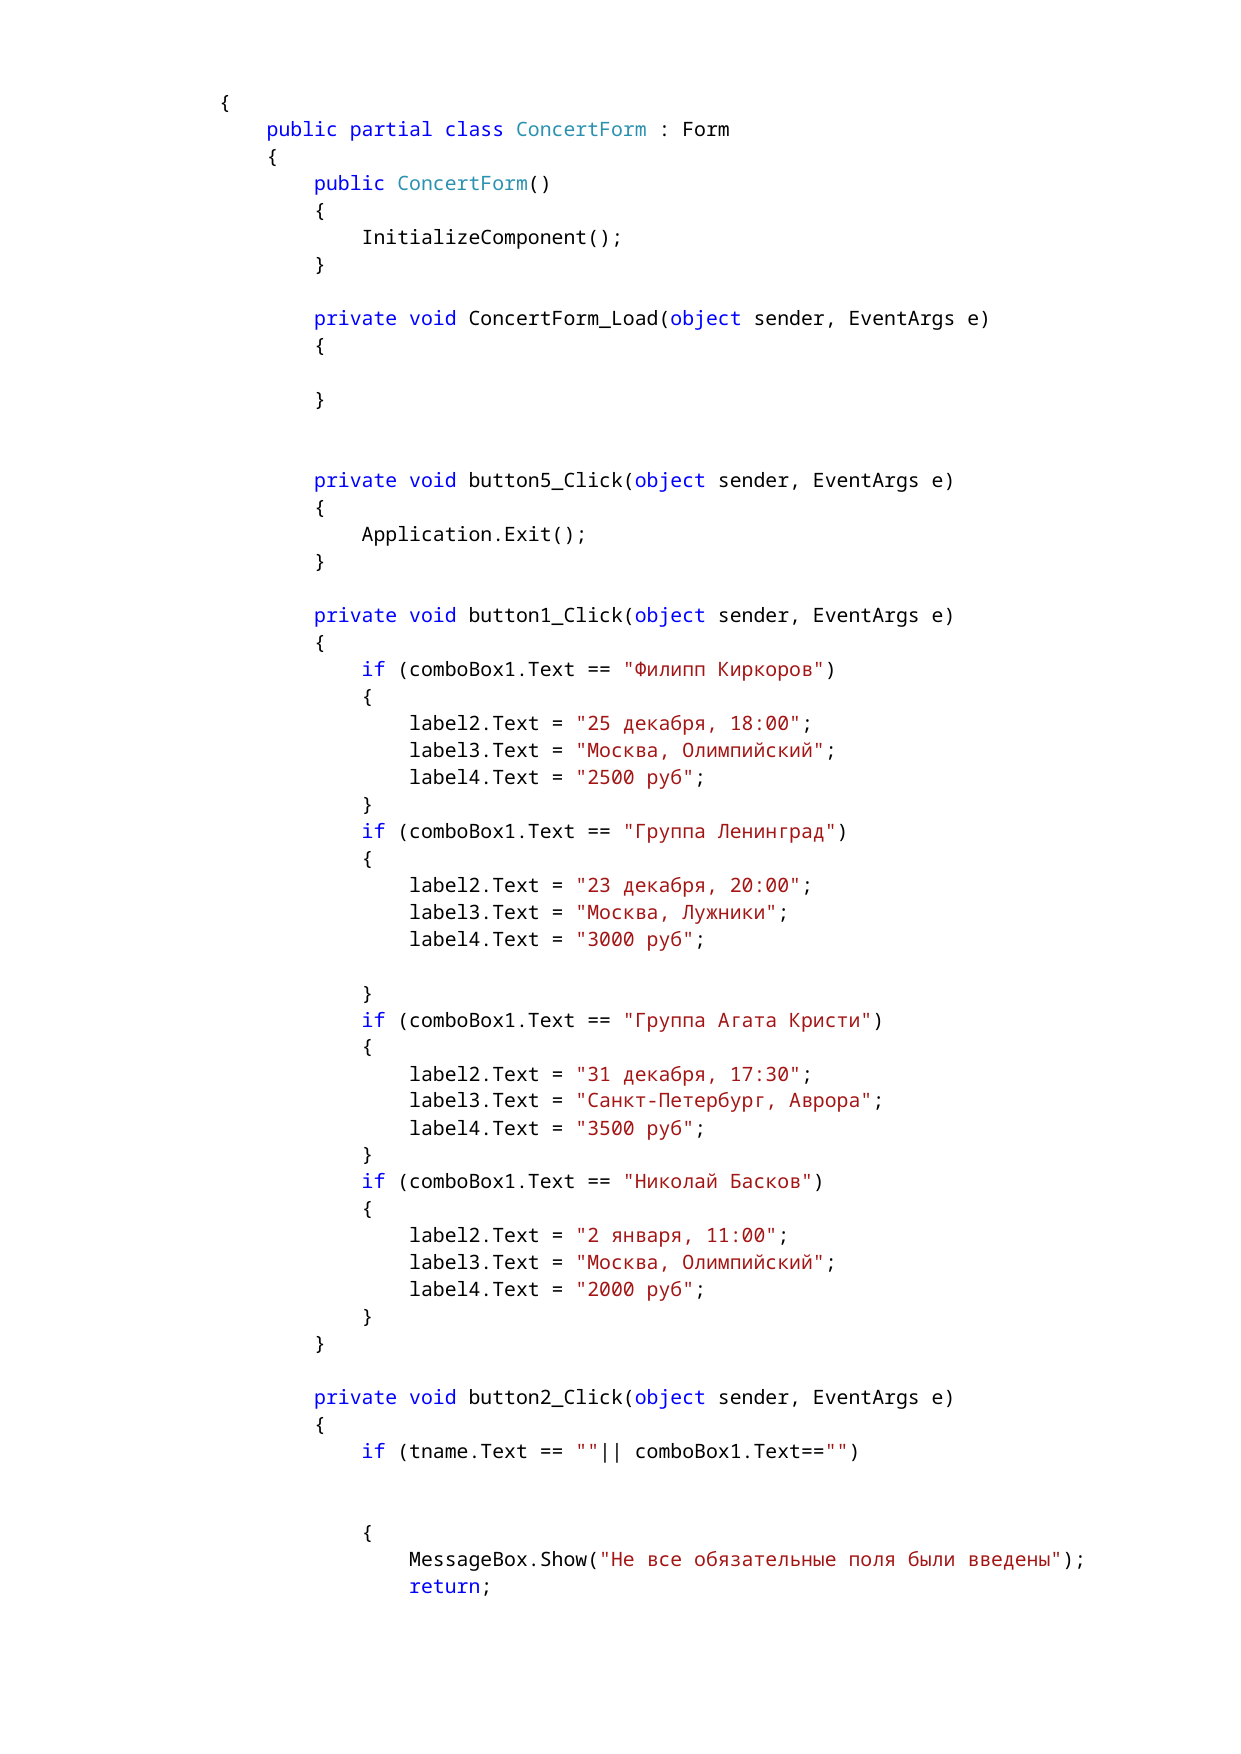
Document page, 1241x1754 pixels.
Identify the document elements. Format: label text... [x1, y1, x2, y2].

text private void button2_Click(object sender, EventArgs e) [219, 1383, 1157, 1411]
text if (comboBox1.Text == "Группа Агата Кристи") [219, 1006, 1157, 1033]
text } [219, 1141, 1157, 1168]
text if (tname.Text == ""|| comboBox1.Text=="") [219, 1437, 1157, 1464]
text } [219, 979, 1157, 1006]
text } [219, 547, 1157, 574]
text } [219, 250, 1157, 277]
text label3.Text = "Москва, Олимпийский"; [219, 736, 1157, 763]
text label2.Text = "23 декабря, 20:00"; [219, 871, 1157, 898]
text label4.Text = "2500 руб"; [219, 763, 1157, 790]
text { [219, 1195, 1157, 1222]
text { [219, 628, 1157, 655]
text private void button1_Click(object sender, EventArgs e) [219, 601, 1157, 628]
text } [219, 385, 1157, 412]
text { [219, 1411, 1157, 1437]
text label3.Text = "Москва, Лужники"; [219, 898, 1157, 925]
text } [219, 1329, 1157, 1357]
text public partial class ConcertForm : Form [219, 116, 1157, 142]
text { [219, 1033, 1157, 1060]
text { [219, 844, 1157, 871]
text if (comboBox1.Text == "Группа Ленинград") [219, 817, 1157, 844]
text } [219, 1303, 1157, 1329]
text private void ConcertForm_Load(object sender, EventArgs e) [219, 304, 1157, 331]
text { [219, 88, 1157, 116]
text label4.Text = "3500 руб"; [219, 1114, 1157, 1141]
text label2.Text = "2 января, 11:00"; [219, 1222, 1157, 1249]
text return; [219, 1572, 1157, 1599]
text MessageBox.Show("Не все обязательные поля были введены"); [219, 1545, 1157, 1572]
text { [219, 331, 1157, 358]
text } [219, 790, 1157, 817]
text { [219, 196, 1157, 223]
text InitializeComponent(); [219, 223, 1157, 250]
text public ConcertForm() [219, 169, 1157, 196]
text label2.Text = "25 декабря, 18:00"; [219, 709, 1157, 736]
text private void button5_Click(object sender, EventArgs e) [219, 466, 1157, 493]
text Application.Exit(); [219, 520, 1157, 547]
text if (comboBox1.Text == "Филипп Киркоров") [219, 655, 1157, 682]
text { [219, 493, 1157, 520]
text { [219, 142, 1157, 169]
text label4.Text = "2000 руб"; [219, 1276, 1157, 1303]
text { [219, 1518, 1157, 1545]
text { [219, 682, 1157, 709]
text label3.Text = "Москва, Олимпийский"; [219, 1249, 1157, 1276]
text label3.Text = "Санкт-Петербург, Аврора"; [219, 1087, 1157, 1114]
text if (comboBox1.Text == "Николай Басков") [219, 1168, 1157, 1195]
text label4.Text = "3000 руб"; [219, 925, 1157, 952]
text label2.Text = "31 декабря, 17:30"; [219, 1060, 1157, 1087]
